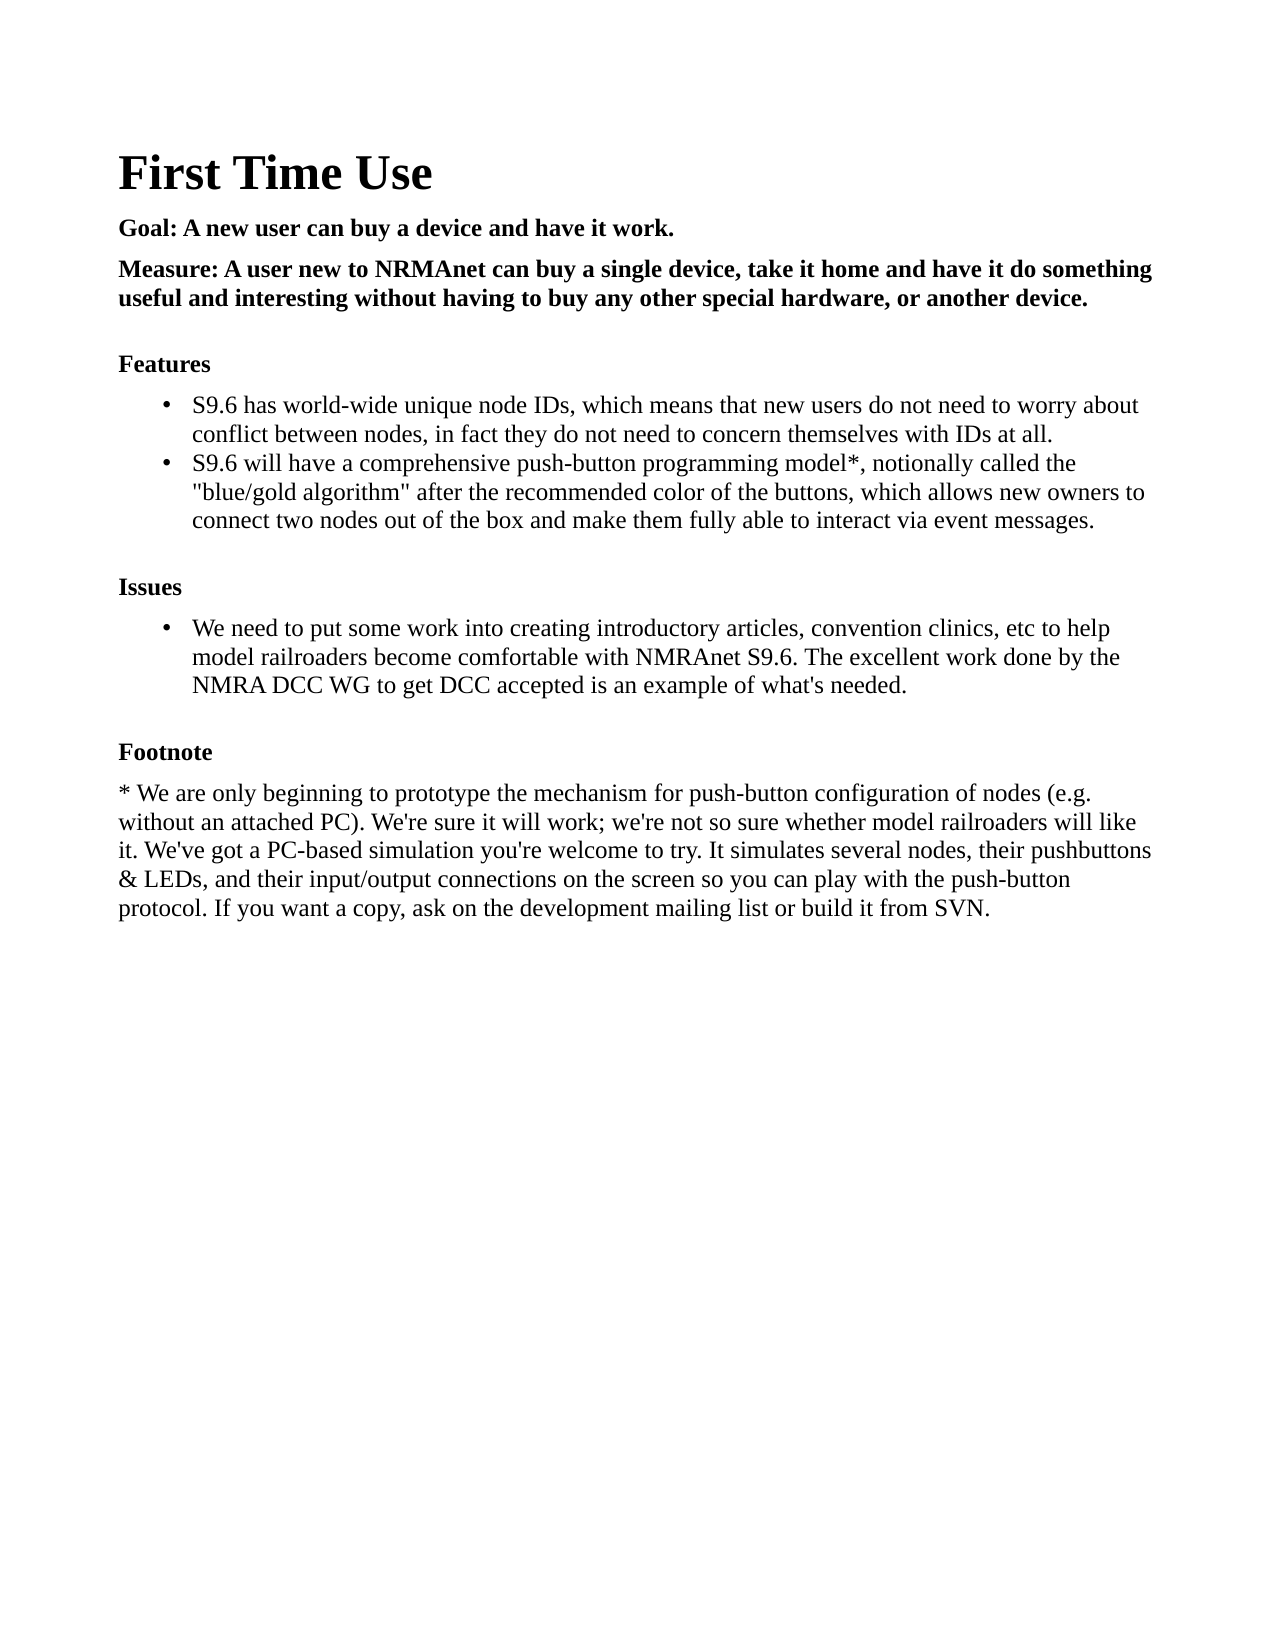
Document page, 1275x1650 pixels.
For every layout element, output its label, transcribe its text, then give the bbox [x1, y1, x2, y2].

text Measure: A user new to NRMAnet can buy a single device, take it home and have it do something useful and interesting without having to buy any other special hardware, or another device. [118, 254, 1157, 312]
subtitle Features [118, 349, 1157, 378]
list S9.6 has world-wide unique node IDs, which means that new users do not need to worry about conflict between nodes, in fact they do not need to concern themselves with IDs at all. [162, 391, 1157, 448]
subtitle Issues [118, 572, 1157, 601]
list We need to put some work into creating introductory articles, convention clinics, etc to help model railroaders become comfortable with NMRAnet S9.6. The excellent work done by the NMRA DCC WG to get DCC accepted is an example of what's needed. [162, 613, 1157, 699]
subtitle First Time Use [118, 143, 1157, 201]
subtitle Footnote [118, 737, 1157, 766]
list S9.6 will have a comprehensive push-button programming model*, notionally called the "blue/gold algorithm" after the recommended color of the buttons, which allows new owners to connect two nodes out of the box and make them fully able to interact via event messages. [162, 448, 1157, 534]
text * We are only beginning to prototype the mechanism for push-button configuration of nodes (e.g. without an attached PC). We're sure it will work; we're not so sure whether model railroaders will like it. We've got a PC-based simulation you're welcome to try. It simulates several nodes, their pushbuttons & LEDs, and their input/output connections on the screen so you can play with the push-button protocol. If you want a copy, ask on the development mailing list or build it from SVN. [118, 778, 1157, 922]
text Goal: A new user can buy a device and have it work. [118, 213, 1157, 242]
